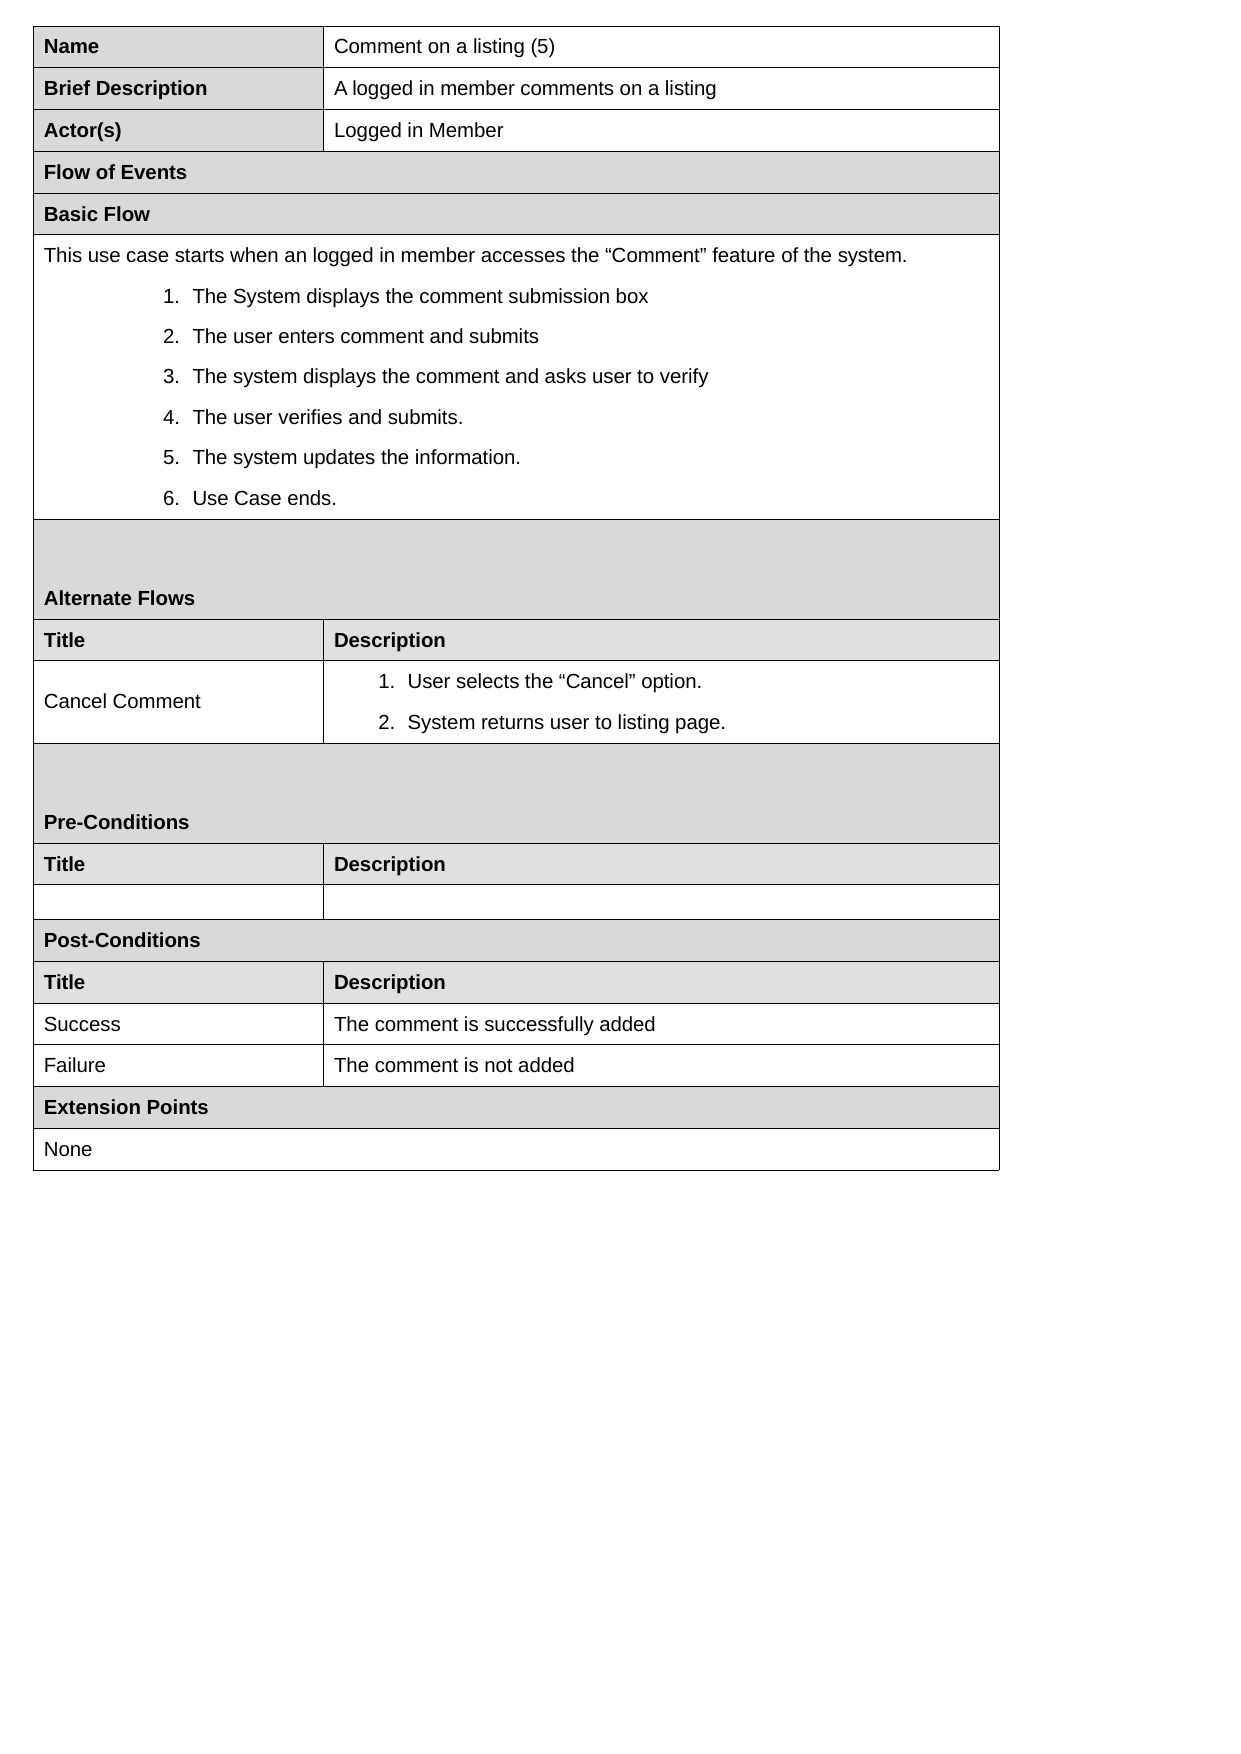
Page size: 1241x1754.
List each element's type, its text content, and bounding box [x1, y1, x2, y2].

table_cell Pre-Conditions [34, 744, 999, 843]
table_cell [34, 885, 323, 919]
table_cell The comment is successfully added [324, 1004, 999, 1044]
table_cell Title [34, 962, 323, 1003]
table_cell Flow of Events [34, 152, 999, 193]
table_cell Failure [34, 1045, 323, 1086]
table_cell Description [324, 620, 999, 660]
table_cell User selects the “Cancel” option. System returns user to listing page. [324, 661, 999, 743]
table_cell Actor(s) [34, 110, 323, 151]
table_cell Title [34, 620, 323, 660]
table_cell Extension Points [34, 1087, 999, 1128]
table_cell Success [34, 1004, 323, 1044]
table_cell Title [34, 844, 323, 884]
table_cell The comment is not added [324, 1045, 999, 1086]
table_cell This use case starts when an logged in member accesses the “Comment” feature of the system. The System displays the comment submission box The user enters comment and submits The system displays the comment and asks user to verify The user verifies and submits. The system updates the information. Use Case ends. [34, 235, 999, 519]
table_cell None [34, 1129, 999, 1170]
table_cell Description [324, 844, 999, 884]
table_cell Alternate Flows [34, 520, 999, 619]
table_header Comment on a listing (5) [324, 27, 999, 67]
table_cell [324, 885, 999, 919]
table_cell Basic Flow [34, 194, 999, 234]
table_cell Brief Description [34, 68, 323, 109]
table_cell Cancel Comment [34, 661, 323, 743]
table_cell A logged in member comments on a listing [324, 68, 999, 109]
table_cell Description [324, 962, 999, 1003]
table_cell Post-Conditions [34, 920, 999, 961]
table_header Name [34, 27, 323, 67]
table_cell Logged in Member [324, 110, 999, 151]
